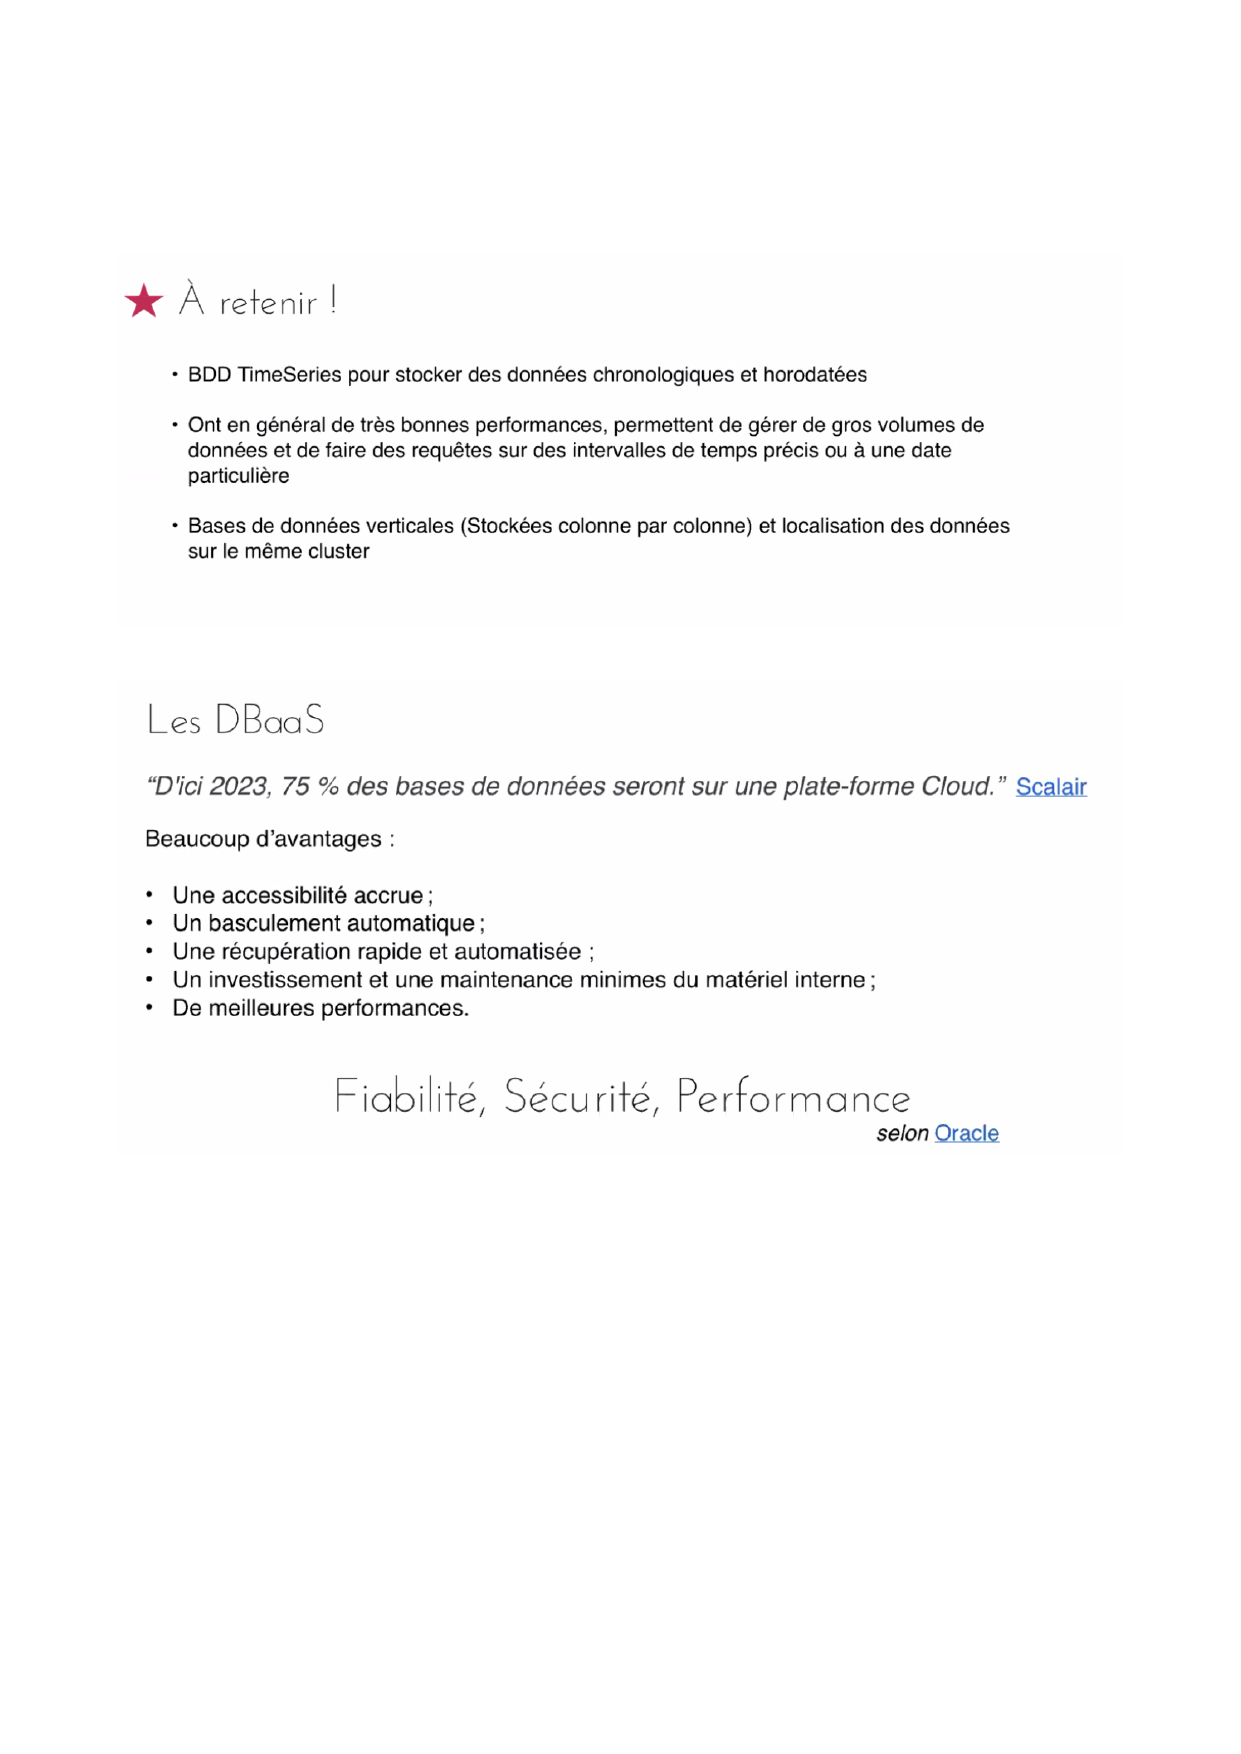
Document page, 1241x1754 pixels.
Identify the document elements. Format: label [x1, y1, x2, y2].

picture [118, 679, 1123, 1157]
picture [118, 254, 1123, 628]
